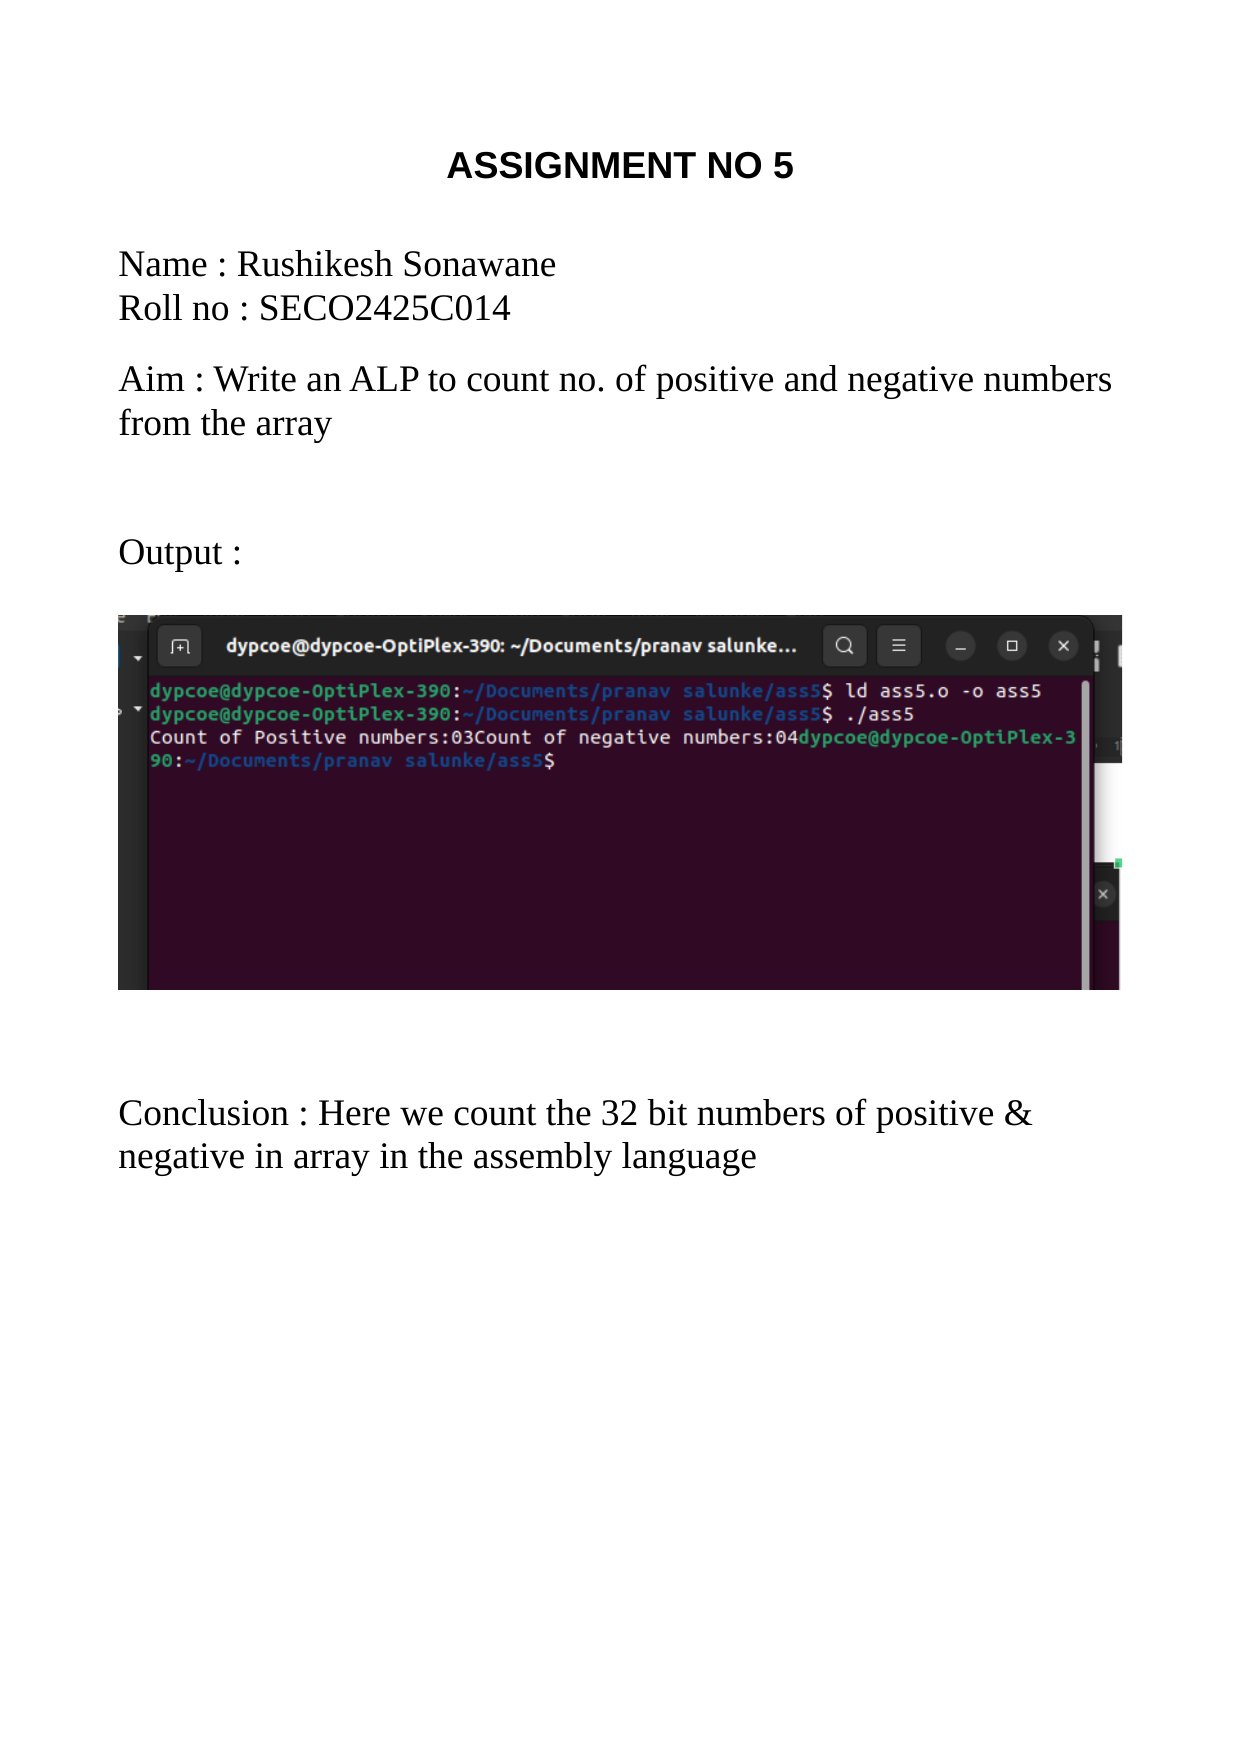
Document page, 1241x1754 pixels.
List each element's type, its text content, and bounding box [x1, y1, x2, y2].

text Name : Rushikesh Sonawane [118, 242, 1122, 285]
text Output : [118, 529, 1122, 572]
text Aim : Write an ALP to count no. of positive and negative numbers from the array [118, 357, 1122, 443]
text Conclusion : Here we count the 32 bit numbers of positive & negative in array in the assembly language [118, 1090, 1122, 1177]
picture [118, 615, 1123, 990]
text Roll no : SECO2425C014 [118, 285, 1122, 328]
title ASSIGNMENT NO 5 [118, 143, 1122, 186]
